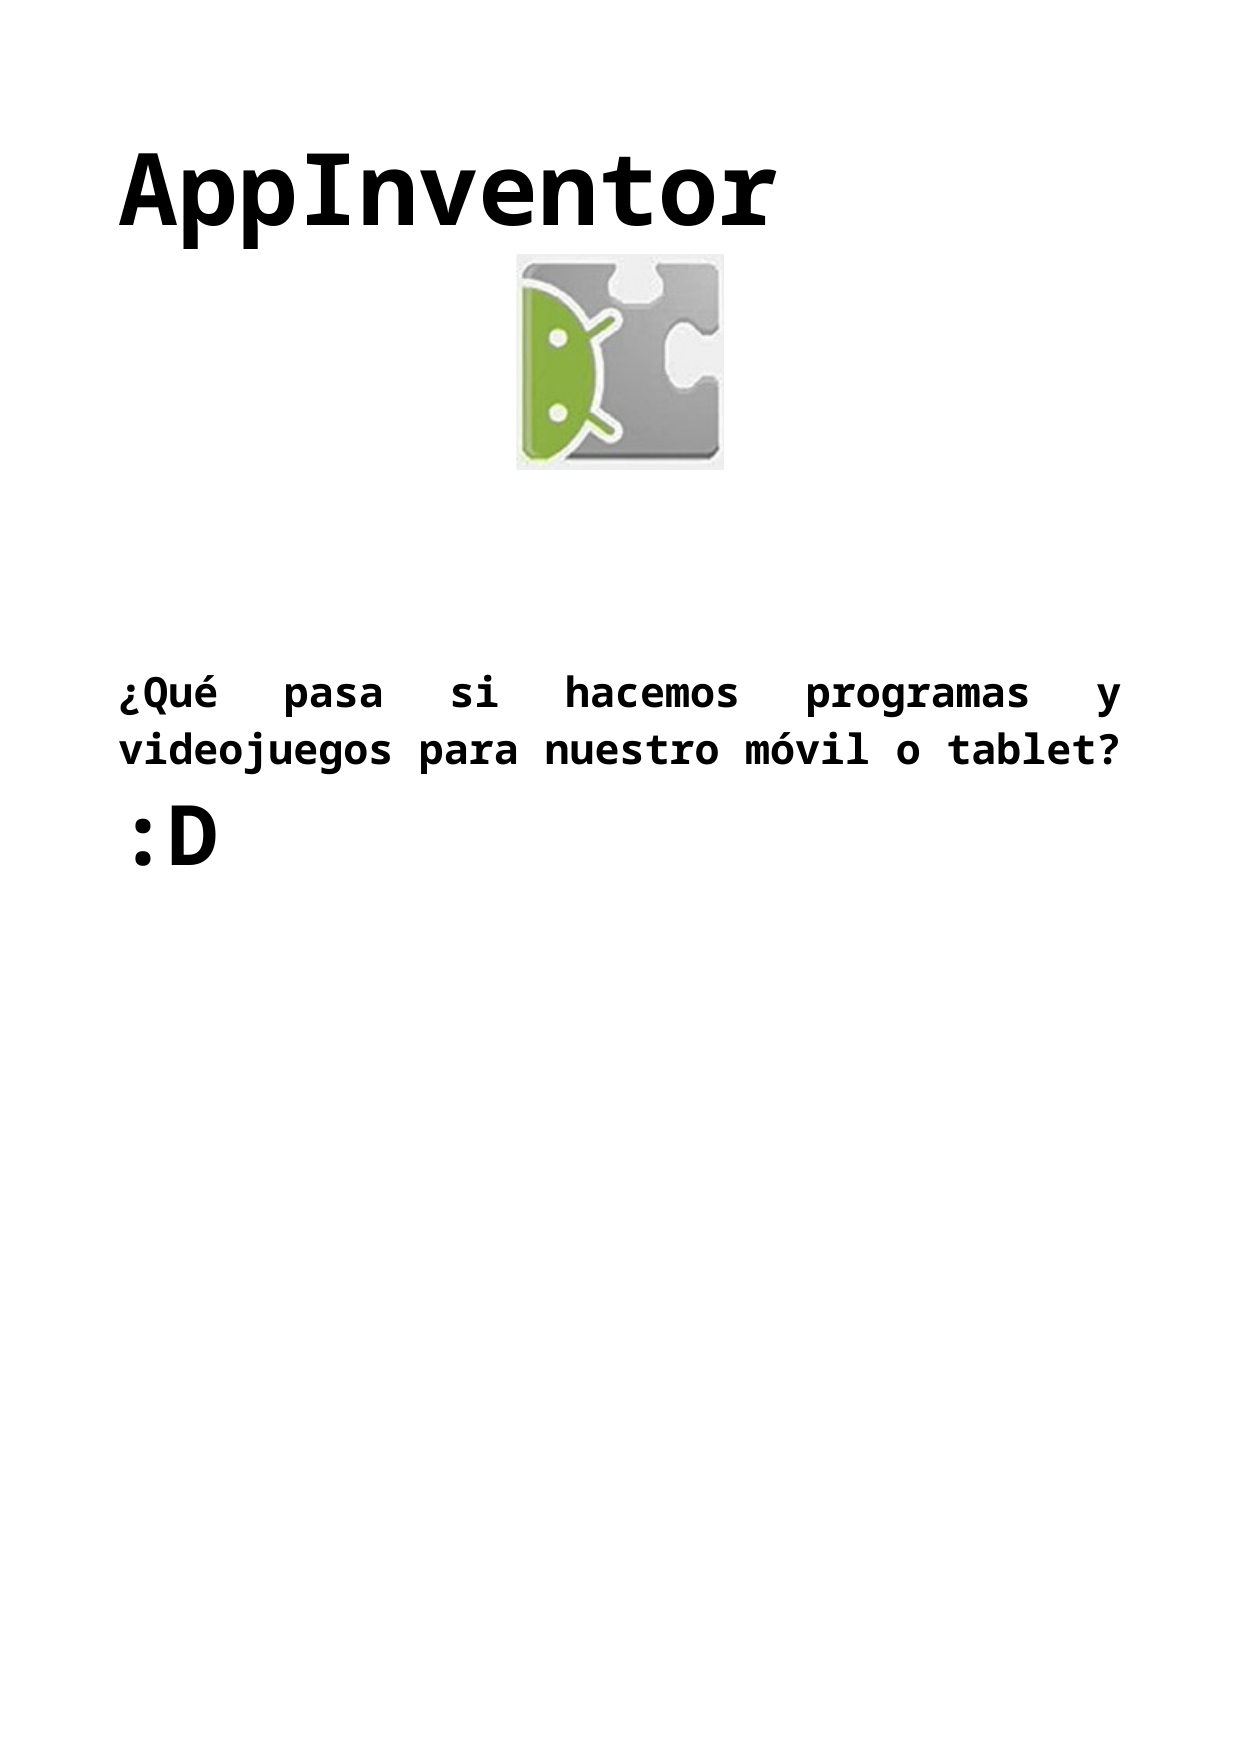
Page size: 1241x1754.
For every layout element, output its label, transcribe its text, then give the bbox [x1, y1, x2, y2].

text ¿Qué pasa si hacemos programas y videojuegos para nuestro móvil o tablet? :D [118, 663, 1122, 890]
text AppInventor [118, 118, 1122, 254]
picture [516, 254, 724, 470]
